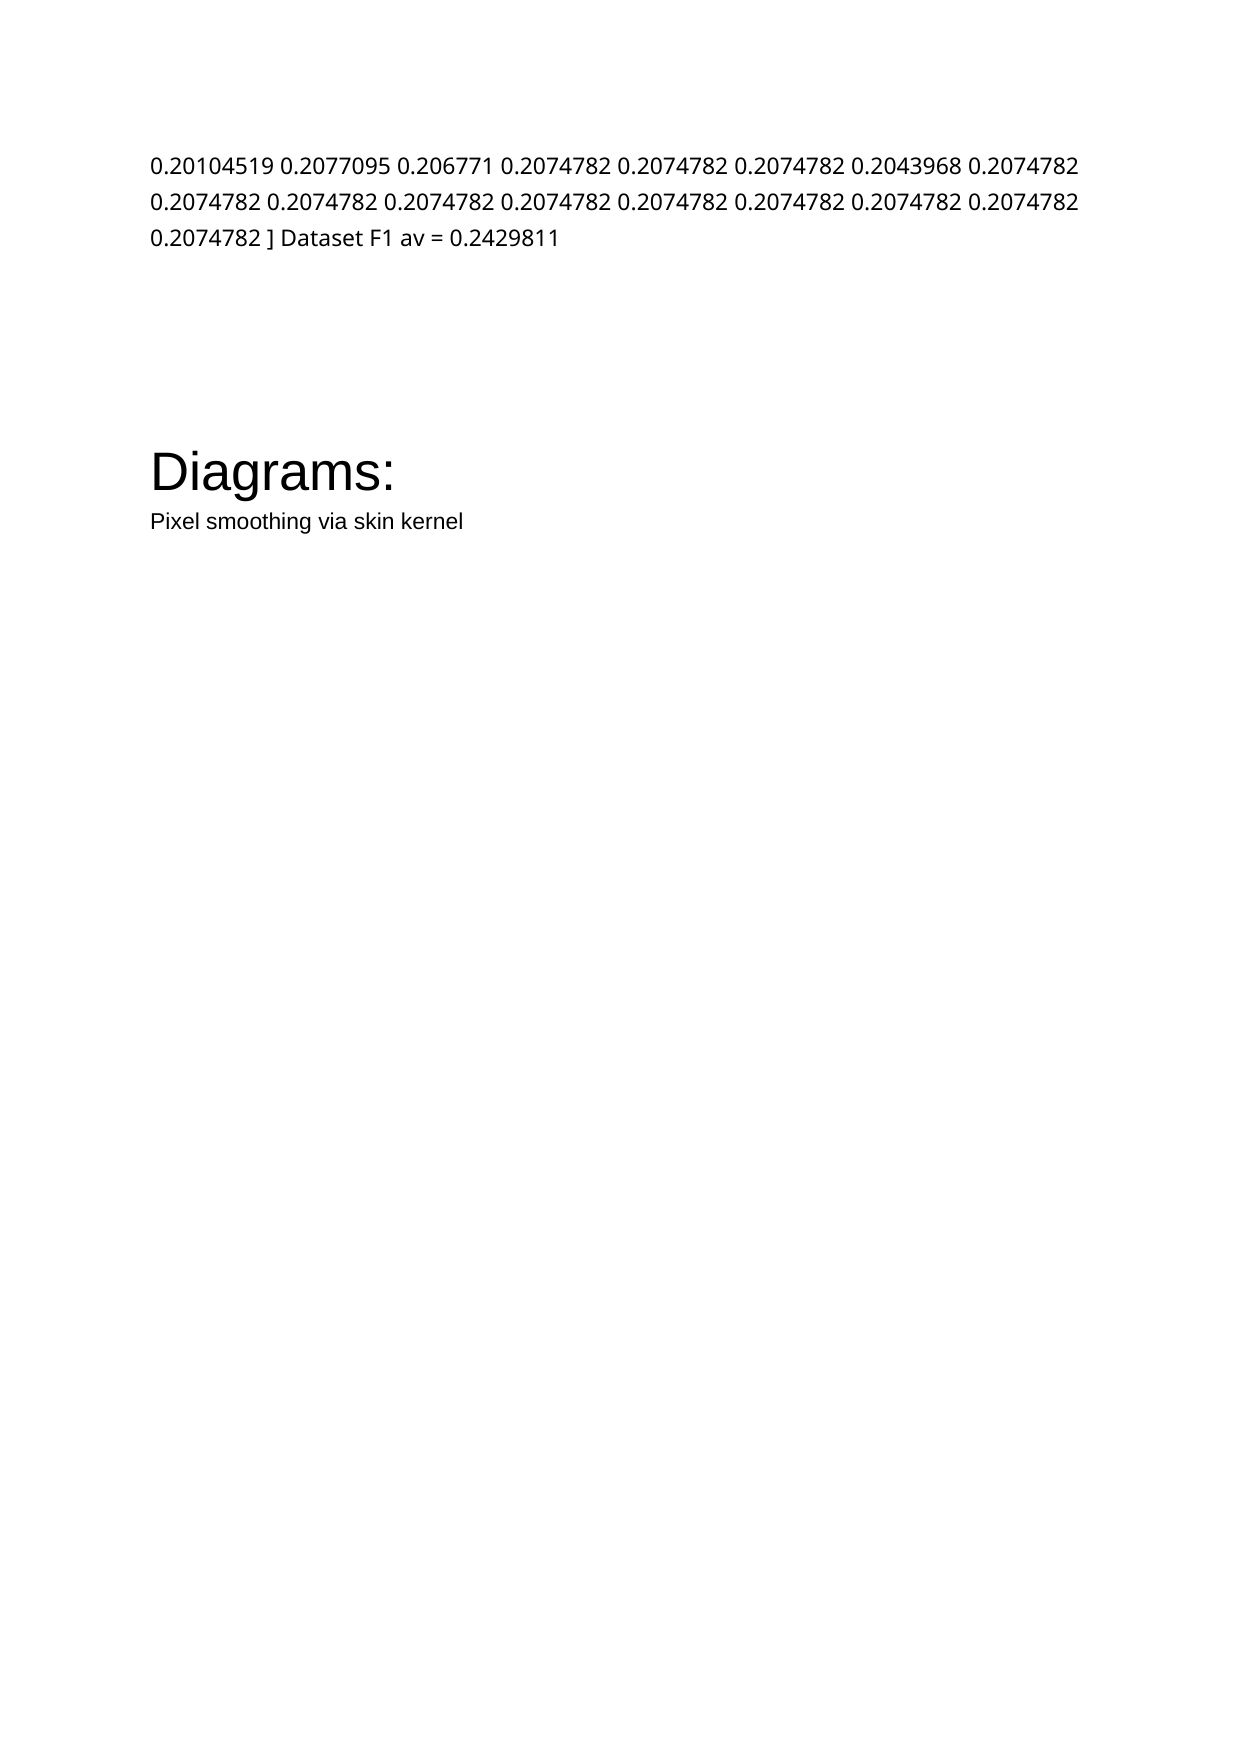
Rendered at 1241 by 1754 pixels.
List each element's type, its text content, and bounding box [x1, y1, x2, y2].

text Pixel smoothing via skin kernel [150, 508, 1090, 534]
text 0.20104519 0.2077095 0.206771 0.2074782 0.2074782 0.2074782 0.2043968 0.2074782 0.2074782 0.2074782 0.2074782 0.2074782 0.2074782 0.2074782 0.2074782 0.2074782 0.2074782 ] Dataset F1 av = 0.2429811 [150, 150, 1090, 253]
title Diagrams: [150, 439, 1090, 501]
